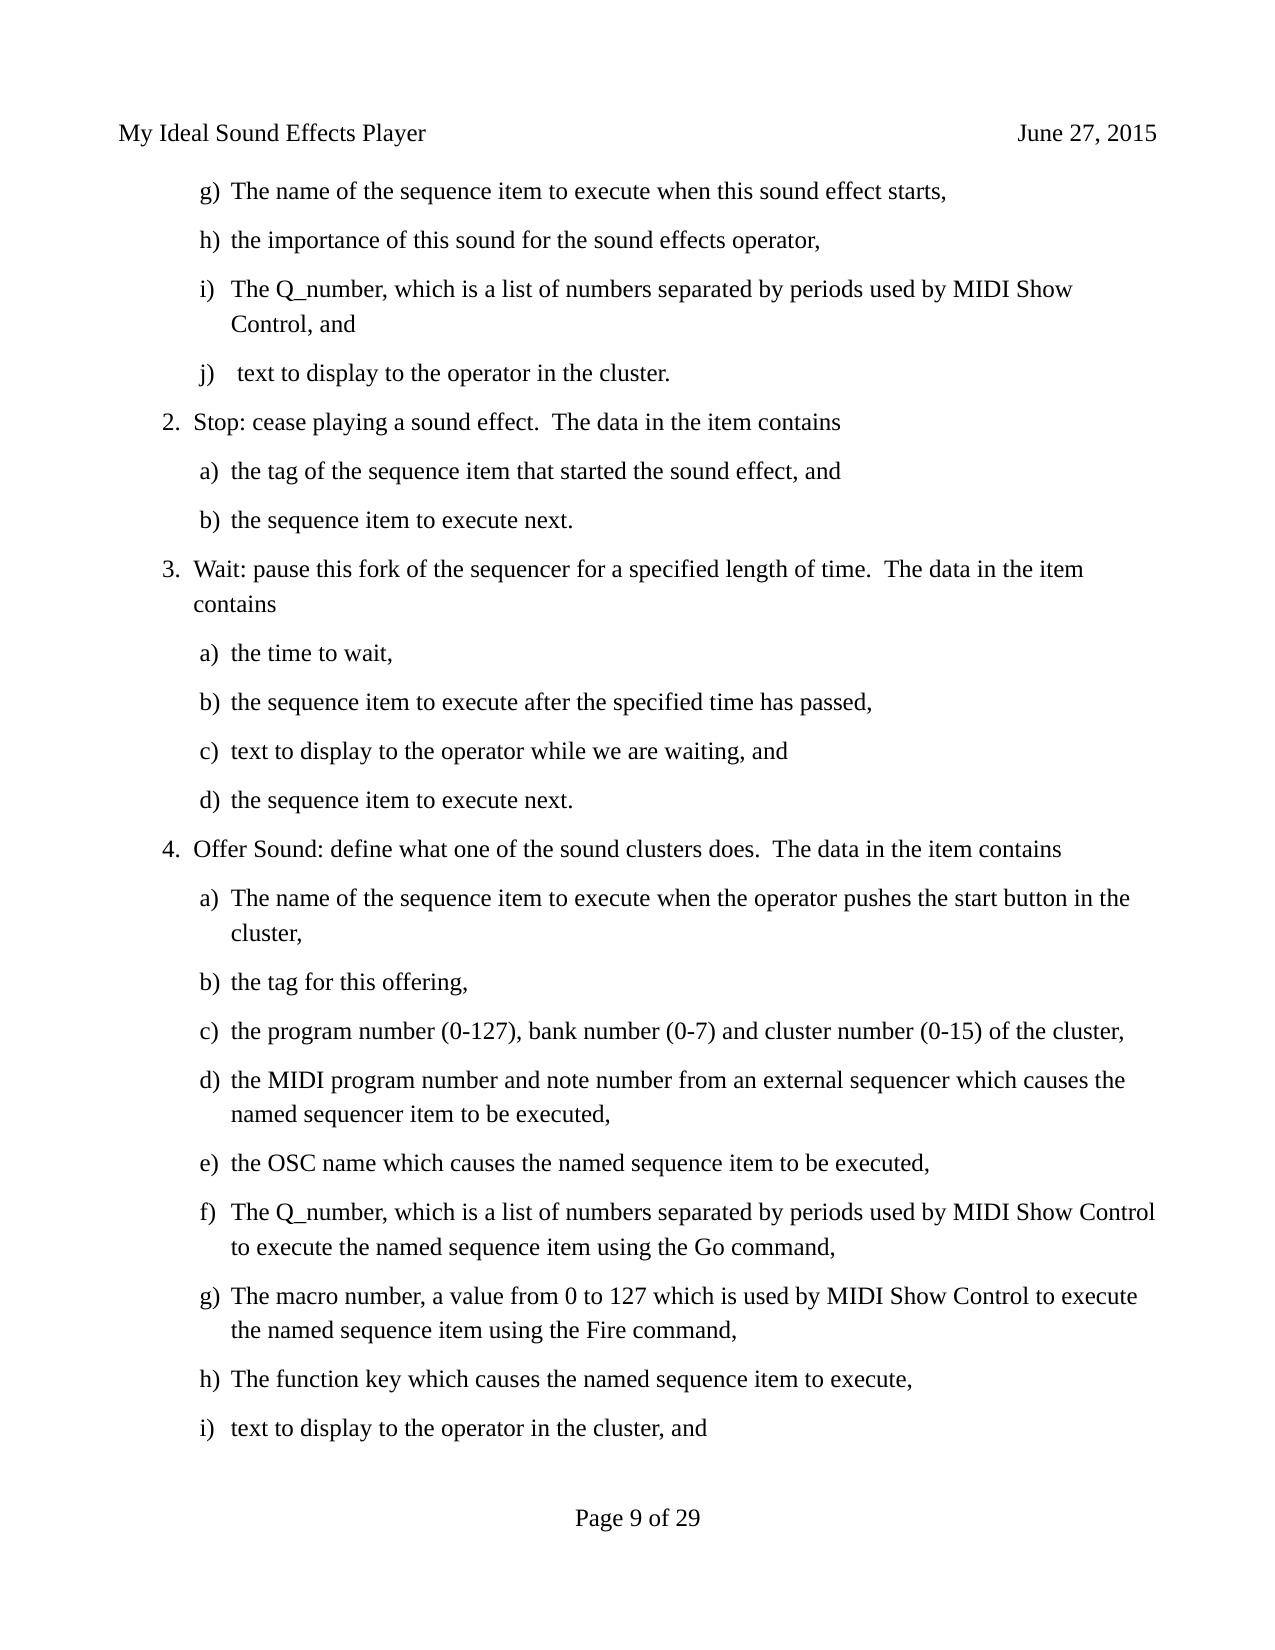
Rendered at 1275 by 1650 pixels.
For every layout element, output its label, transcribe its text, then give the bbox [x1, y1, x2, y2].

list The macro number, a value from 0 to 127 which is used by MIDI Show Control to execute the named sequence item using the Fire command, [193, 1281, 1157, 1344]
list the program number (0-127), bank number (0-7) and cluster number (0-15) of the cluster, [193, 1016, 1157, 1044]
list The function key which causes the named sequence item to execute, [193, 1364, 1157, 1393]
list the time to wait, [193, 638, 1157, 667]
list The Q_number, which is a list of numbers separated by periods used by MIDI Show Control to execute the named sequence item using the Go command, [193, 1197, 1157, 1261]
list the OSC name which causes the named sequence item to be executed, [193, 1148, 1157, 1177]
list the sequence item to execute after the specified time has passed, [193, 687, 1157, 716]
list text to display to the operator in the cluster, and [193, 1413, 1157, 1442]
list The Q_number, which is a list of numbers separated by periods used by MIDI Show Control, and [193, 274, 1157, 338]
list the tag for this offering, [193, 967, 1157, 995]
list the MIDI program number and note number from an external sequencer which causes the named sequencer item to be executed, [193, 1065, 1157, 1128]
list Offer Sound: define what one of the sound clusters does. The data in the item contains [156, 834, 1157, 863]
list Wait: pause this fork of the sequencer for a specified length of time. The data in the item contains [156, 554, 1157, 617]
list The name of the sequence item to execute when this sound effect starts, [193, 176, 1157, 205]
list the sequence item to execute next. [193, 505, 1157, 534]
list text to display to the operator while we are waiting, and [193, 736, 1157, 765]
list text to display to the operator in the cluster. [193, 358, 1157, 387]
list the sequence item to execute next. [193, 785, 1157, 814]
list Stop: cease playing a sound effect. The data in the item contains [156, 407, 1157, 436]
list the tag of the sequence item that started the sound effect, and [193, 456, 1157, 485]
list The name of the sequence item to execute when the operator pushes the start button in the cluster, [193, 883, 1157, 946]
list the importance of this sound for the sound effects operator, [193, 225, 1157, 254]
